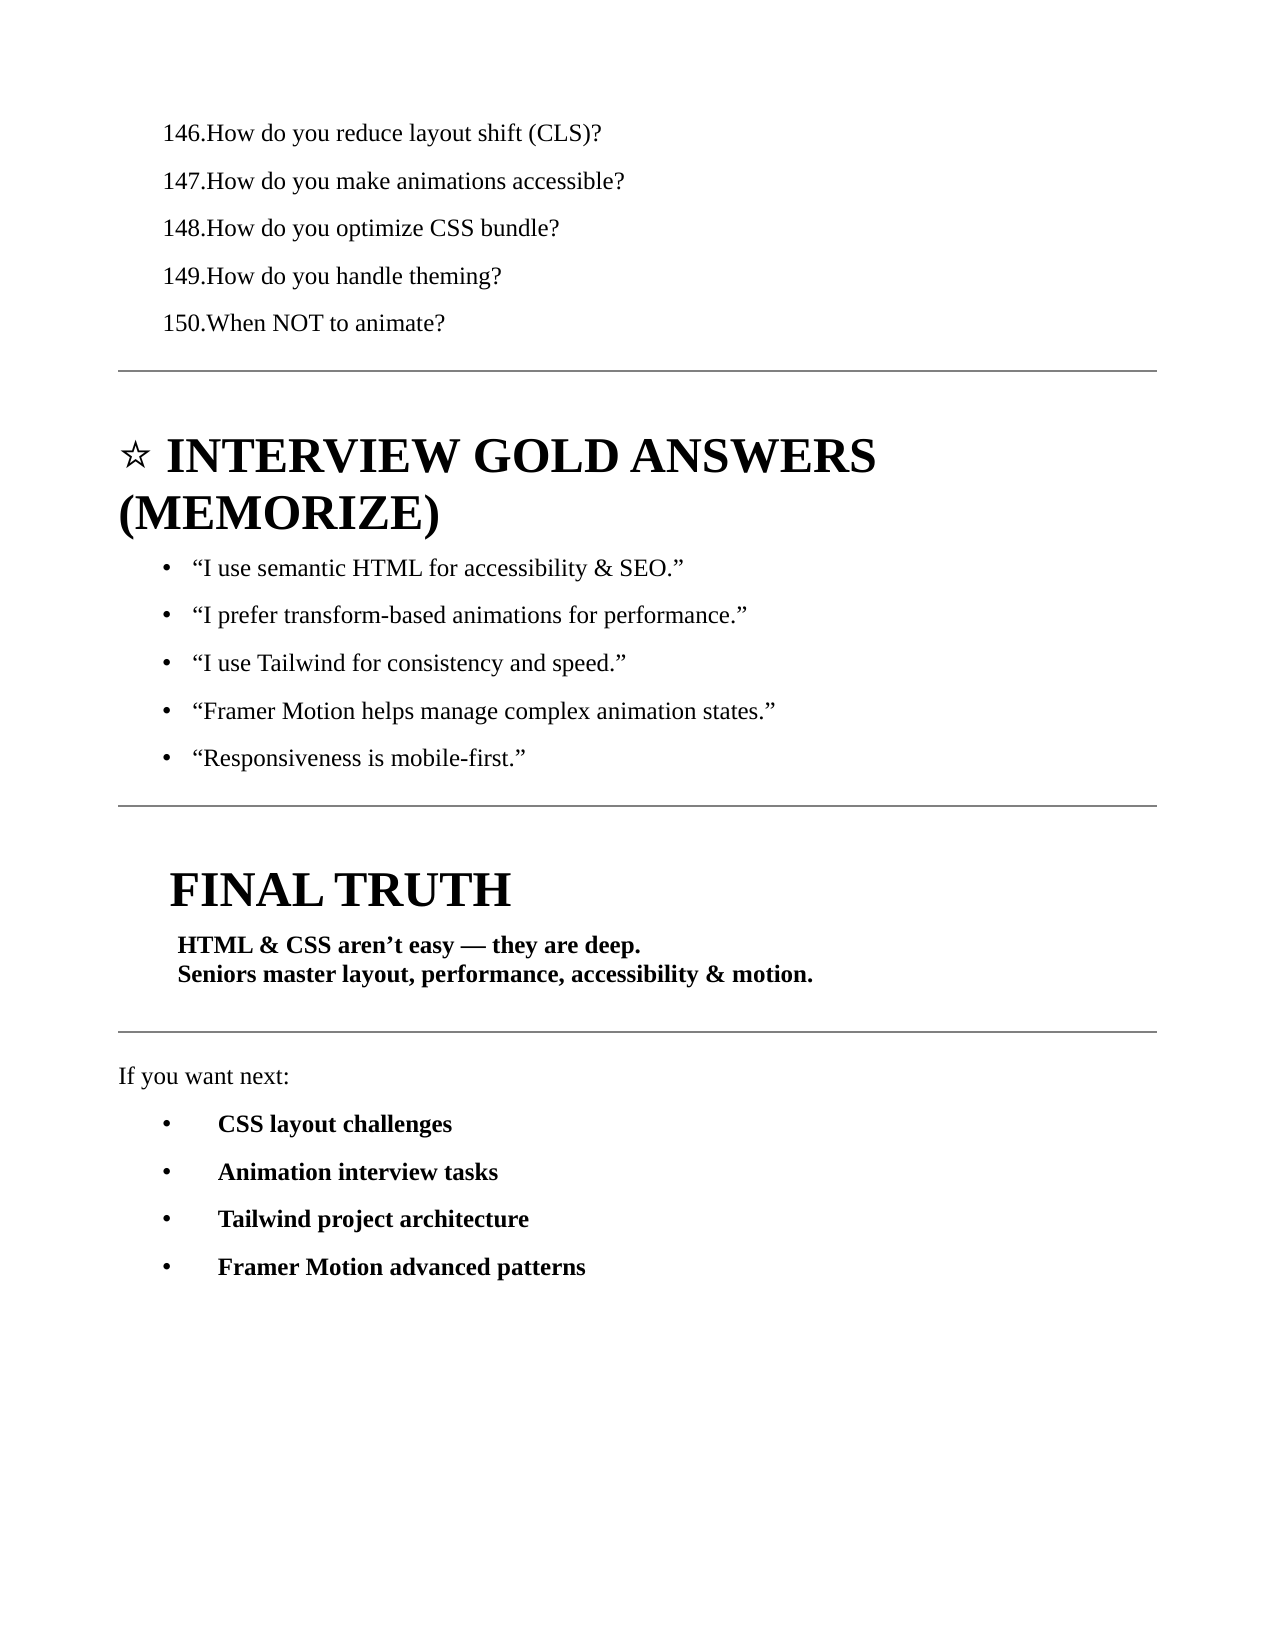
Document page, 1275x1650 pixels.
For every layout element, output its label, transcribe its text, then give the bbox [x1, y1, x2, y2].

list “Responsiveness is mobile-first.” [162, 743, 1157, 772]
list “I use semantic HTML for accessibility & SEO.” [162, 553, 1157, 582]
list ✅ Framer Motion advanced patterns [162, 1252, 1157, 1281]
subtitle ⭐ INTERVIEW GOLD ANSWERS (MEMORIZE) [118, 425, 1157, 540]
list ✅ Animation interview tasks [162, 1157, 1157, 1185]
subtitle 🚀 FINAL TRUTH [118, 860, 1157, 918]
list ✅ CSS layout challenges [162, 1109, 1157, 1138]
text HTML & CSS aren’t easy — they are deep. Seniors master layout, performance, accessibility & motion. [177, 930, 1098, 988]
list “I prefer transform-based animations for performance.” [162, 601, 1157, 629]
list How do you optimize CSS bundle? [162, 213, 1157, 242]
list When NOT to animate? [162, 308, 1157, 337]
list How do you make animations accessible? [162, 166, 1157, 194]
list “Framer Motion helps manage complex animation states.” [162, 696, 1157, 724]
list “I use Tailwind for consistency and speed.” [162, 648, 1157, 677]
text If you want next: [118, 1061, 1157, 1090]
list How do you reduce layout shift (CLS)? [162, 118, 1157, 147]
list ✅ Tailwind project architecture [162, 1204, 1157, 1233]
list How do you handle theming? [162, 261, 1157, 290]
